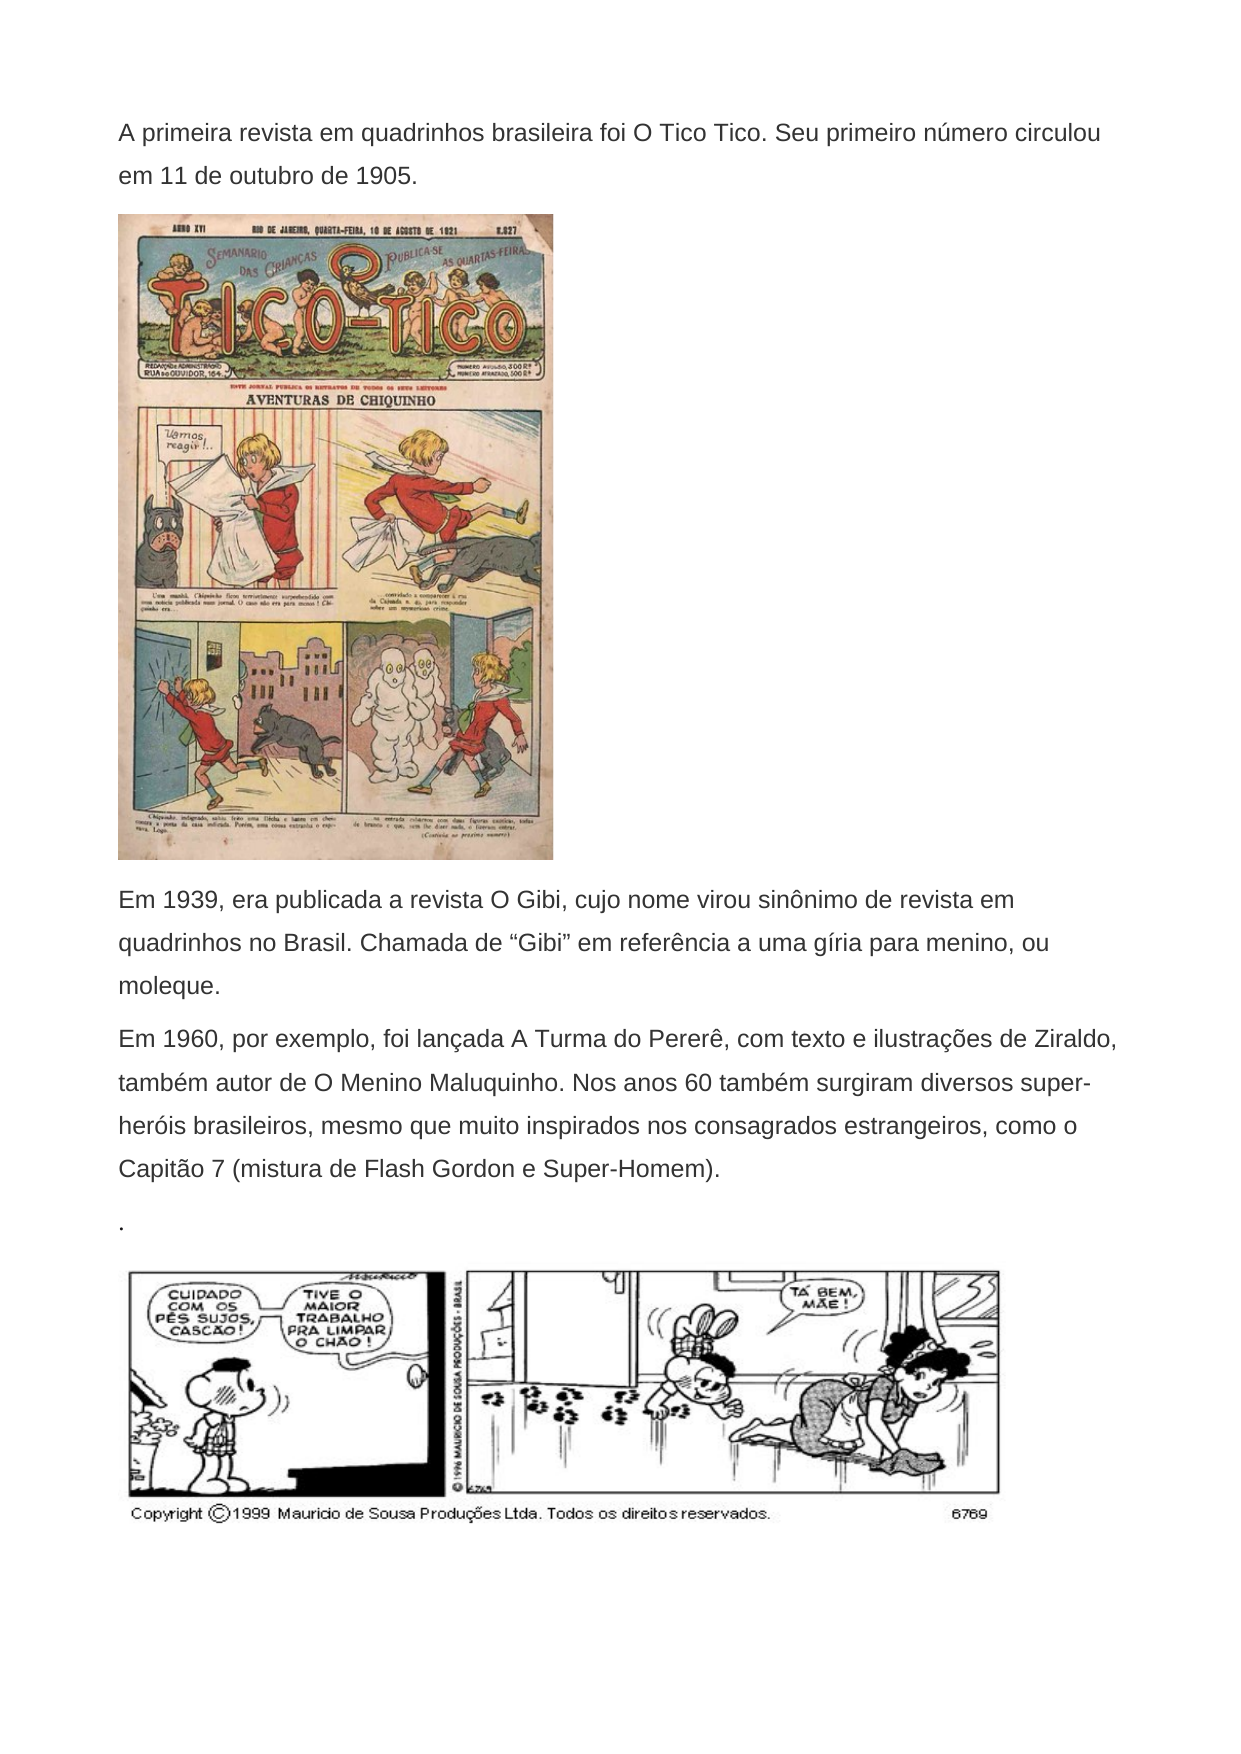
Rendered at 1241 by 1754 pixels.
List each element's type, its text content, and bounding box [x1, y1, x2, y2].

text Em 1939, era publicada a revista O Gibi, cujo nome virou sinônimo de revista em quadrinhos no Brasil. Chamada de “Gibi” em referência a uma gíria para menino, ou moleque. [118, 885, 1122, 1000]
text A primeira revista em quadrinhos brasileira foi O Tico Tico. Seu primeiro número circulou em 11 de outubro de 1905. [118, 118, 1122, 190]
text . [118, 1207, 1122, 1236]
text Em 1960, por exemplo, foi lançada A Turma do Pererê, com texto e ilustrações de Ziraldo, também autor de O Menino Maluquinho. Nos anos 60 também surgiram diversos super-heróis brasileiros, mesmo que muito inspirados nos consagrados estrangeiros, como o Capitão 7 (mistura de Flash Gordon e Super-Homem). [118, 1024, 1122, 1183]
